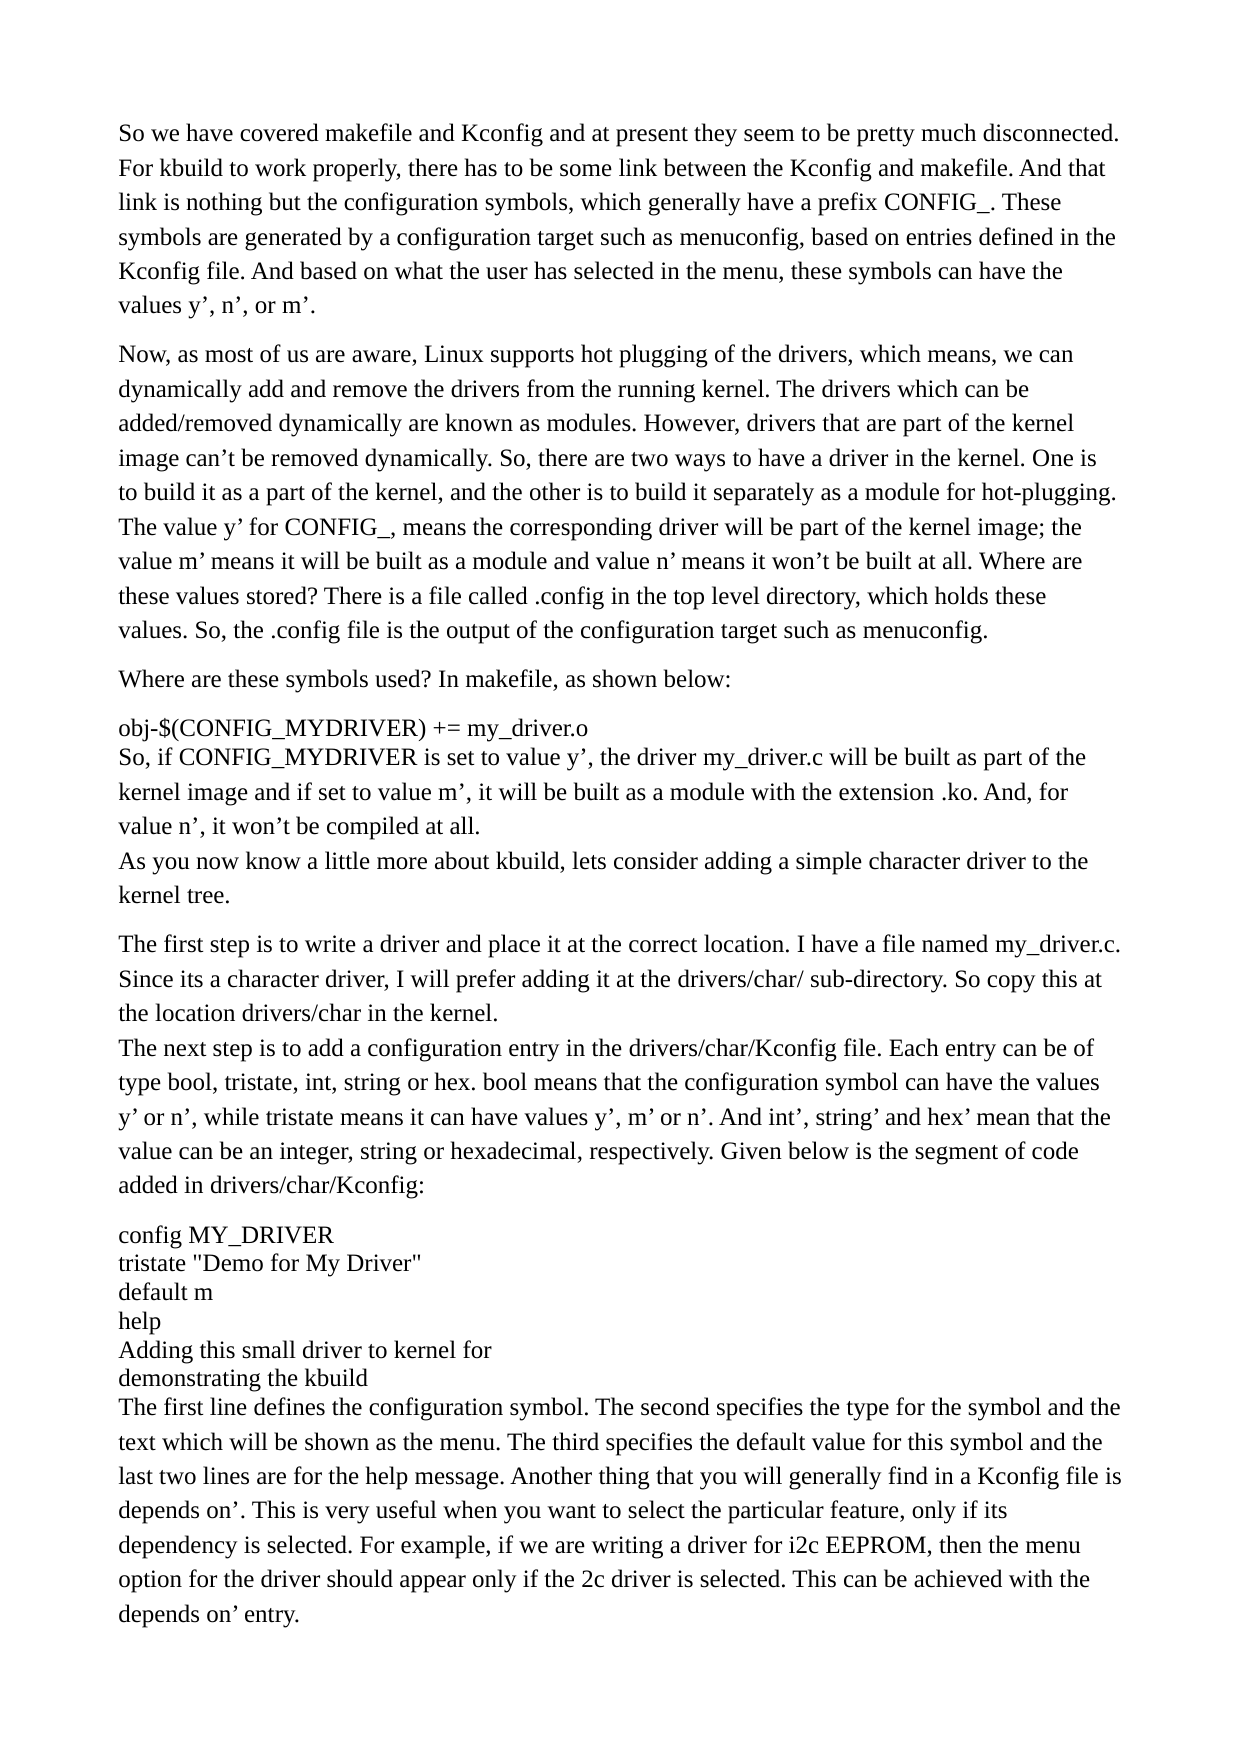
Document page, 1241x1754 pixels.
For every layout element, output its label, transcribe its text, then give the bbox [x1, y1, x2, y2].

text So we have covered makefile and Kconfig and at present they seem to be pretty much disconnected. For kbuild to work properly, there has to be some link between the Kconfig and makefile. And that link is nothing but the configuration symbols, which generally have a prefix CONFIG_. These symbols are generated by a configuration target such as menuconfig, based on entries defined in the Kconfig file. And based on what the user has selected in the menu, these symbols can have the values y’, n’, or m’. [118, 118, 1122, 319]
text Now, as most of us are aware, Linux supports hot plugging of the drivers, which means, we can dynamically add and remove the drivers from the running kernel. The drivers which can be added/removed dynamically are known as modules. However, drivers that are part of the kernel image can’t be removed dynamically. So, there are two ways to have a driver in the kernel. One is to build it as a part of the kernel, and the other is to build it separately as a module for hot-plugging. The value y’ for CONFIG_, means the corresponding driver will be part of the kernel image; the value m’ means it will be built as a module and value n’ means it won’t be built at all. Where are these values stored? There is a file called .config in the top level directory, which holds these values. So, the .config file is the output of the configuration target such as menuconfig. [118, 339, 1122, 644]
text The first step is to write a driver and place it at the correct location. I have a file named my_driver.c. Since its a character driver, I will prefer adding it at the drivers/char/ sub-directory. So copy this at the location drivers/char in the kernel. The next step is to add a configuration entry in the drivers/char/Kconfig file. Each entry can be of type bool, tristate, int, string or hex. bool means that the configuration symbol can have the values y’ or n’, while tristate means it can have values y’, m’ or n’. And int’, string’ and hex’ mean that the value can be an integer, string or hexadecimal, respectively. Given below is the segment of code added in drivers/char/Kconfig: [118, 929, 1122, 1199]
table_header obj-$(CONFIG_MYDRIVER) += my_driver.o [118, 714, 681, 742]
table_header config MY_DRIVER tristate "Demo for My Driver" default m help Adding this small driver to kernel for demonstrating the kbuild [118, 1220, 698, 1392]
text Where are these symbols used? In makefile, as shown below: [118, 664, 1122, 693]
text So, if CONFIG_MYDRIVER is set to value y’, the driver my_driver.c will be built as part of the kernel image and if set to value m’, it will be built as a module with the extension .ko. And, for value n’, it won’t be compiled at all. As you now know a little more about kbuild, lets consider adding a simple character driver to the kernel tree. [118, 742, 1122, 909]
text The first line defines the configuration symbol. The second specifies the type for the symbol and the text which will be shown as the menu. The third specifies the default value for this symbol and the last two lines are for the help message. Another thing that you will generally find in a Kconfig file is depends on’. This is very useful when you want to select the particular feature, only if its dependency is selected. For example, if we are writing a driver for i2c EEPROM, then the menu option for the driver should appear only if the 2c driver is selected. This can be achieved with the depends on’ entry. [118, 1392, 1122, 1628]
